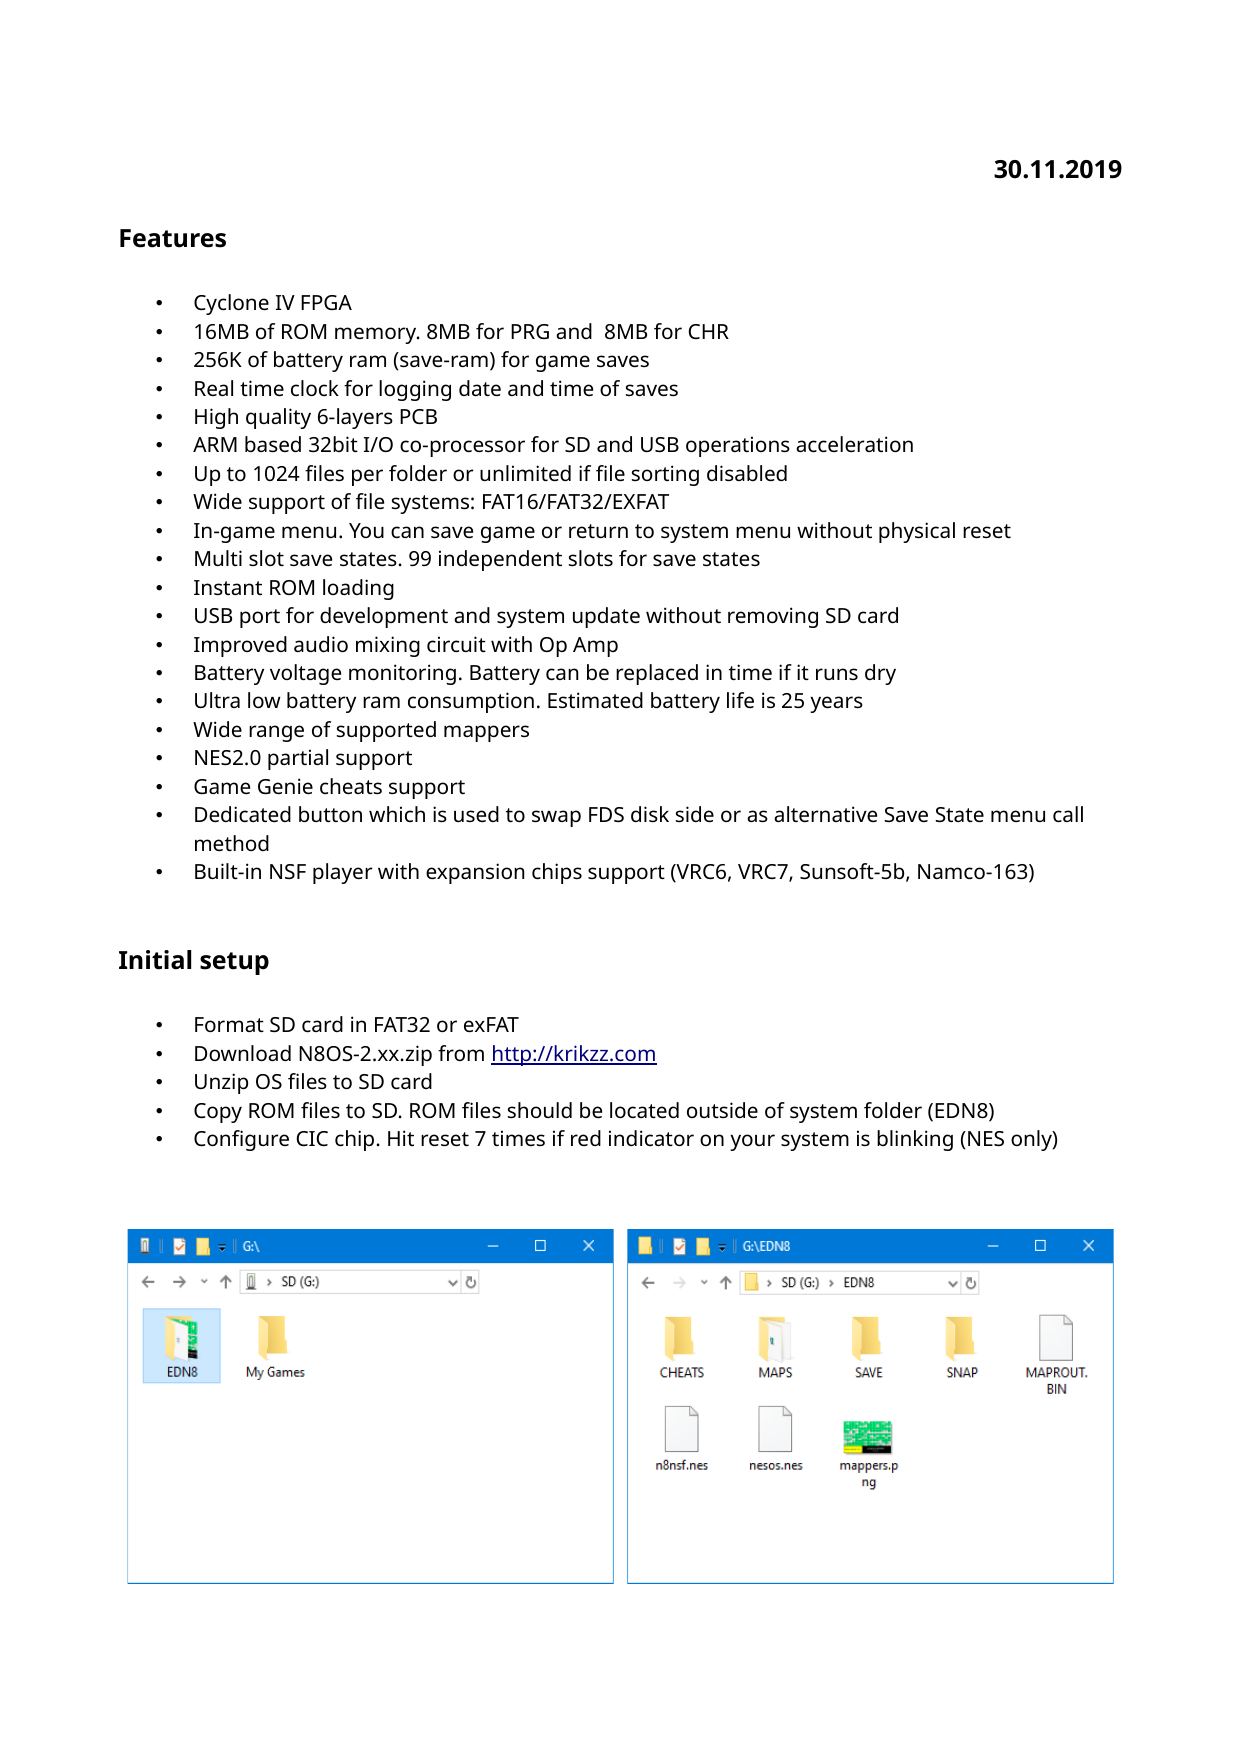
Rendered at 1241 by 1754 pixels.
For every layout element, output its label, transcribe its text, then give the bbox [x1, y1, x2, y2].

list ARM based 32bit I/O co-processor for SD and USB operations acceleration [156, 431, 1122, 459]
list Download N8OS-2.xx.zip from http://krikzz.com [156, 1039, 1122, 1067]
list Built-in NSF player with expansion chips support (VRC6, VRC7, Sunsoft-5b, Namco-163) [156, 857, 1122, 886]
list Real time clock for logging date and time of saves [156, 374, 1122, 402]
list Game Genie cheats support [156, 772, 1122, 800]
list Improved audio mixing circuit with Op Amp [156, 630, 1122, 658]
list Cyclone IV FPGA [156, 288, 1122, 317]
list 256K of battery ram (save-ram) for game saves [156, 345, 1122, 374]
list Wide support of file systems: FAT16/FAT32/EXFAT [156, 487, 1122, 516]
list Instant ROM loading [156, 573, 1122, 601]
text Initial setup [118, 942, 1122, 977]
list In-game menu. You can save game or return to system menu without physical reset [156, 516, 1122, 544]
list Dedicated button which is used to swap FDS disk side or as alternative Save State menu call method [156, 800, 1122, 857]
text Features [118, 220, 1122, 254]
list 16MB of ROM memory. 8MB for PRG and 8MB for CHR [156, 317, 1122, 345]
list Up to 1024 files per folder or unlimited if file sorting disabled [156, 459, 1122, 487]
list NES2.0 partial support [156, 743, 1122, 772]
list Battery voltage monitoring. Battery can be replaced in time if it runs dry [156, 658, 1122, 687]
list High quality 6-layers PCB [156, 402, 1122, 431]
list Format SD card in FAT32 or exFAT [156, 1011, 1122, 1039]
list Ultra low battery ram consumption. Estimated battery life is 25 years [156, 687, 1122, 715]
list Wide range of supported mappers [156, 715, 1122, 743]
list USB port for development and system update without removing SD card [156, 601, 1122, 630]
list Copy ROM files to SD. ROM files should be located outside of system folder (EDN8) [156, 1096, 1122, 1124]
list Multi slot save states. 99 independent slots for save states [156, 544, 1122, 573]
picture [627, 1229, 1114, 1584]
picture [127, 1229, 614, 1584]
list Unzip OS files to SD card [156, 1067, 1122, 1096]
list Configure CIC chip. Hit reset 7 times if red indicator on your system is blinking (NES only) [156, 1124, 1122, 1153]
text 30.11.2019 [118, 152, 1122, 186]
